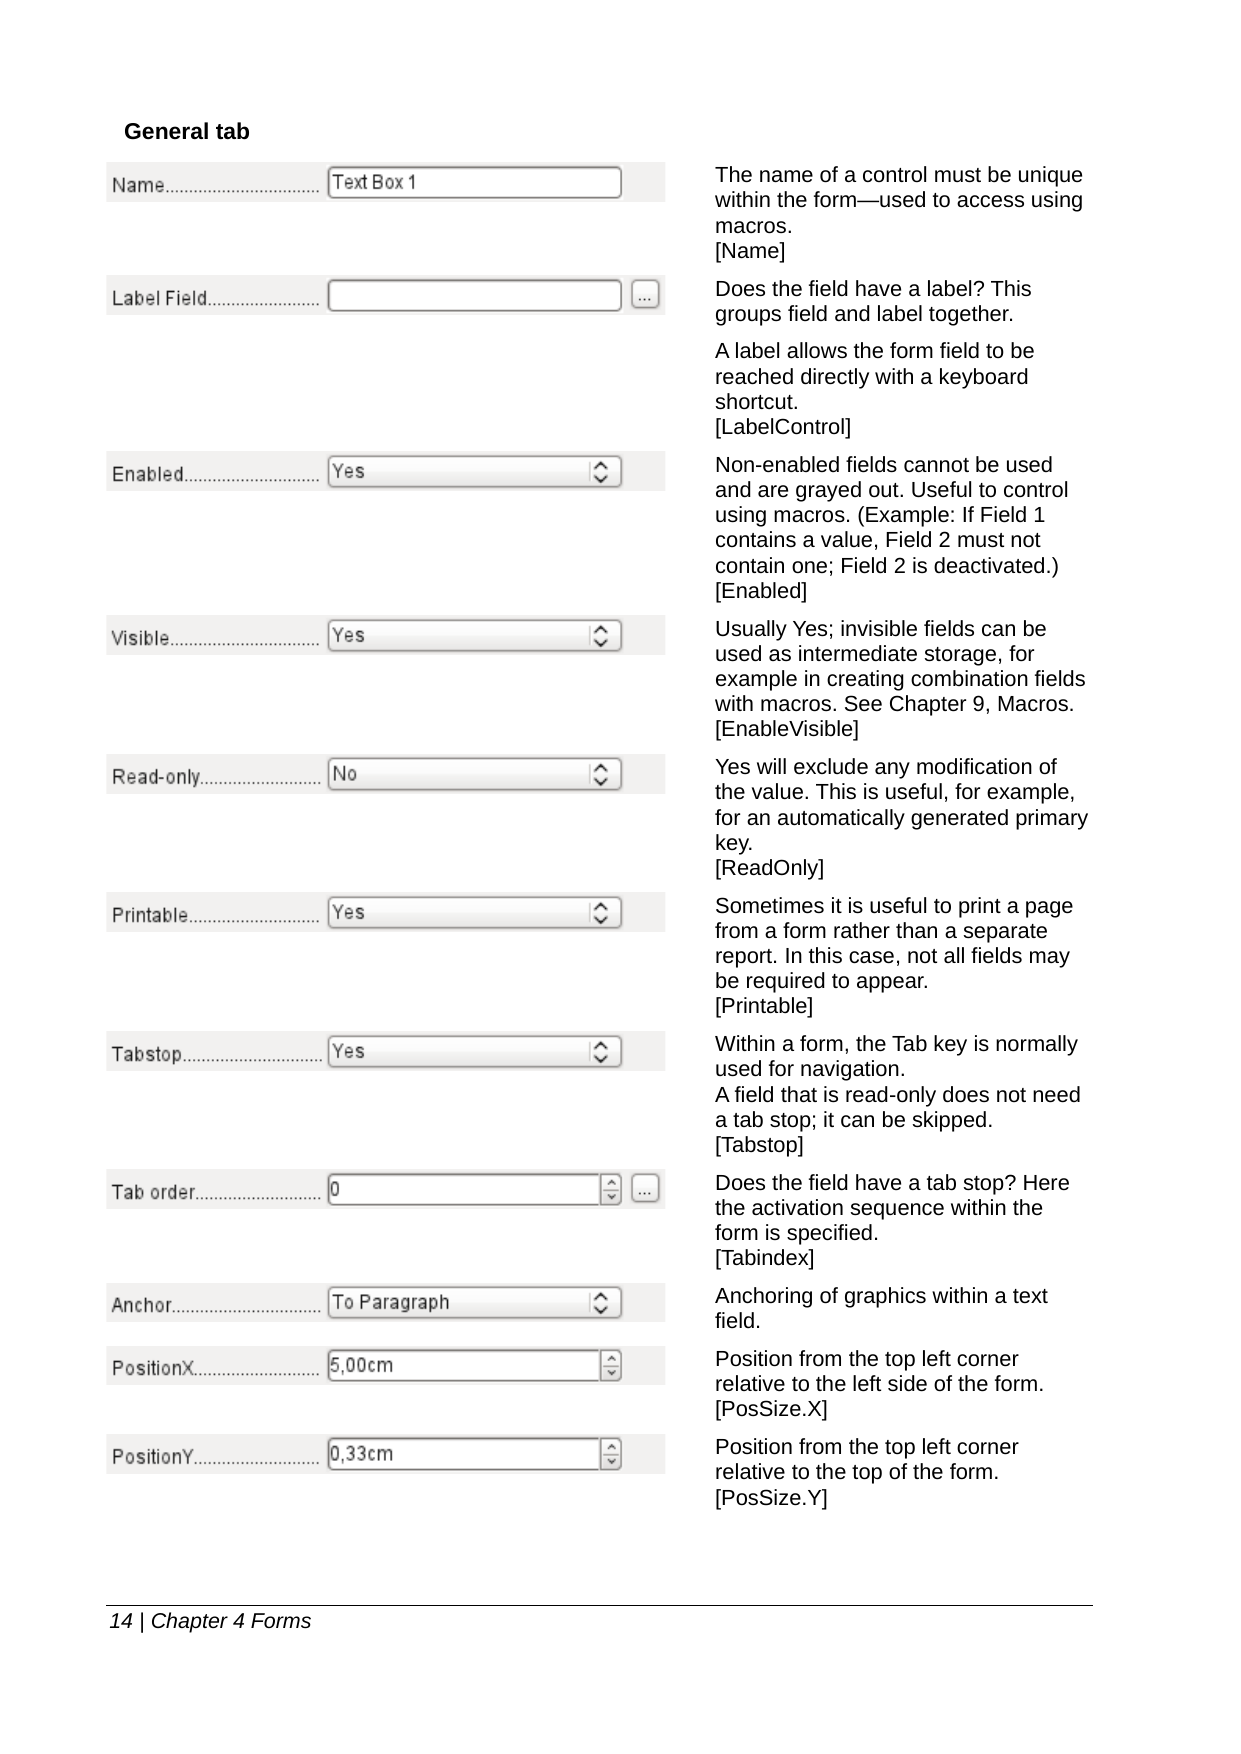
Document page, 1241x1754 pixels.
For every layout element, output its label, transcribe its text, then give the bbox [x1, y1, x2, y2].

table_cell [106, 754, 715, 893]
table_cell [106, 1434, 715, 1522]
table_cell Non-enabled fields cannot be used and are grayed out. Useful to control using macros. (Example: If Field 1 contains a value, Field 2 must not contain one; Field 2 is deactivated.) [Enabled] [715, 452, 1093, 616]
table_cell Does the field have a tab stop? Here the activation sequence within the form is specified. [Tabindex] [715, 1170, 1093, 1283]
table_cell Sometimes it is useful to print a page from a form rather than a separate report. In this case, not all fields may be required to appear. [Printable] [715, 893, 1093, 1031]
table_cell Anchoring of graphics within a text field. [715, 1283, 1093, 1346]
table_cell [106, 452, 715, 616]
table_cell Usually Yes; invisible fields can be used as intermediate storage, for example in creating combination fields with macros. See Chapter 9, Macros. [EnableVisible] [715, 616, 1093, 754]
table_cell Position from the top left corner relative to the left side of the form. [PosSize.X] [715, 1346, 1093, 1434]
table_cell [106, 616, 715, 754]
picture [106, 754, 666, 794]
table_cell Yes will exclude any modification of the value. This is useful, for example, for an automatically generated primary key. [ReadOnly] [715, 754, 1093, 893]
table_cell [106, 276, 715, 452]
table_cell [106, 1170, 715, 1283]
table_cell [106, 1283, 715, 1346]
table_cell Position from the top left corner relative to the top of the form. [PosSize.Y] [715, 1434, 1093, 1522]
table_cell [106, 1031, 715, 1170]
picture [106, 275, 666, 315]
table_cell Within a form, the Tab key is normally used for navigation. A field that is read-only does not need a tab stop; it can be skipped. [Tabstop] [715, 1031, 1093, 1170]
text General tab [124, 118, 1093, 144]
picture [106, 1346, 666, 1385]
table_header [106, 162, 715, 276]
picture [106, 892, 666, 932]
picture [106, 1169, 666, 1209]
table_cell Does the field have a label? This groups field and label together. A label allows the form field to be reached directly with a keyboard shortcut. [LabelControl] [715, 276, 1093, 452]
table_cell [106, 1346, 715, 1434]
table_cell [106, 893, 715, 1031]
picture [106, 1031, 666, 1071]
picture [106, 451, 666, 491]
picture [106, 162, 666, 202]
picture [106, 1283, 666, 1322]
table_header The name of a control must be unique within the form—used to access using macros. [Name] [715, 162, 1093, 276]
picture [106, 615, 666, 655]
picture [106, 1434, 666, 1474]
